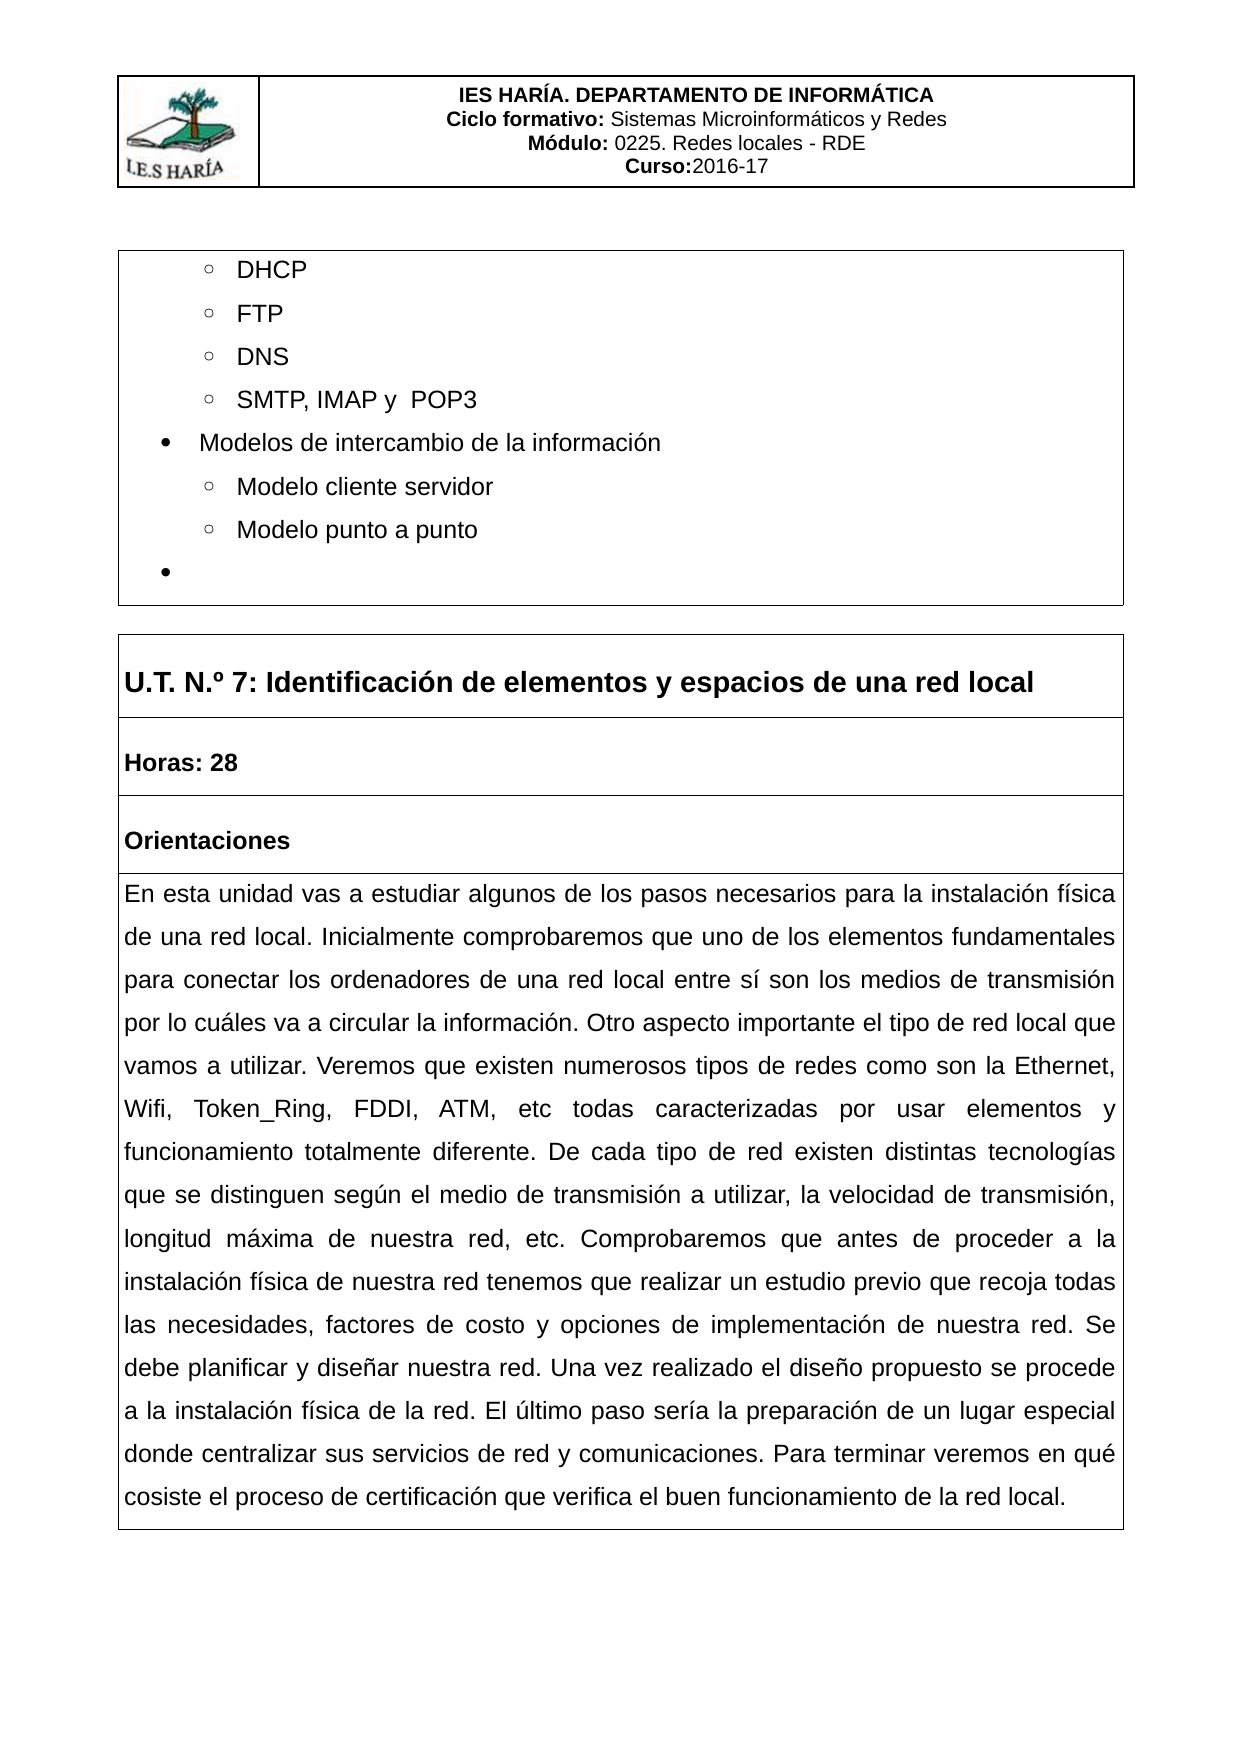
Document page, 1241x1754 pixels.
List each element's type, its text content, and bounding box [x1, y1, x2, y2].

picture [123, 82, 241, 180]
table_cell Horas: 28 [119, 718, 1123, 795]
table_cell Orientaciones [119, 796, 1123, 873]
table_header U.T. N.º 7: Identificación de elementos y espacios de una red local [119, 635, 1123, 717]
table_cell En esta unidad vas a estudiar algunos de los pasos necesarios para la instalación física de una red local. Inicialmente comprobaremos que uno de los elementos fundamentales para conectar los ordenadores de una red local entre sí son los medios de transmisión por lo cuáles va a circular la información. Otro aspecto importante el tipo de red local que vamos a utilizar. Veremos que existen numerosos tipos de redes como son la Ethernet, Wifi, Token_Ring, FDDI, ATM, etc todas caracterizadas por usar elementos y funcionamiento totalmente diferente. De cada tipo de red existen distintas tecnologías que se distinguen según el medio de transmisión a utilizar, la velocidad de transmisión, longitud máxima de nuestra red, etc. Comprobaremos que antes de proceder a la instalación física de nuestra red tenemos que realizar un estudio previo que recoja todas las necesidades, factores de costo y opciones de implementación de nuestra red. Se debe planificar y diseñar nuestra red. Una vez realizado el diseño propuesto se procede a la instalación física de la red. El último paso sería la preparación de un lugar especial donde centralizar sus servicios de red y comunicaciones. Para terminar veremos en qué cosiste el proceso de certificación que verifica el buen funcionamiento de la red local. [119, 874, 1123, 1529]
table_cell Protocolos de la capa de transporte sobre los que se apoya la capa de aplicación. Funciones y servicios. Protocolos de la capa de aplicación TELNET y SSH HTTP DHCP FTP DNS SMTP, IMAP y POP3 Modelos de intercambio de la información Modelo cliente servidor Modelo punto a punto [119, 251, 1123, 605]
